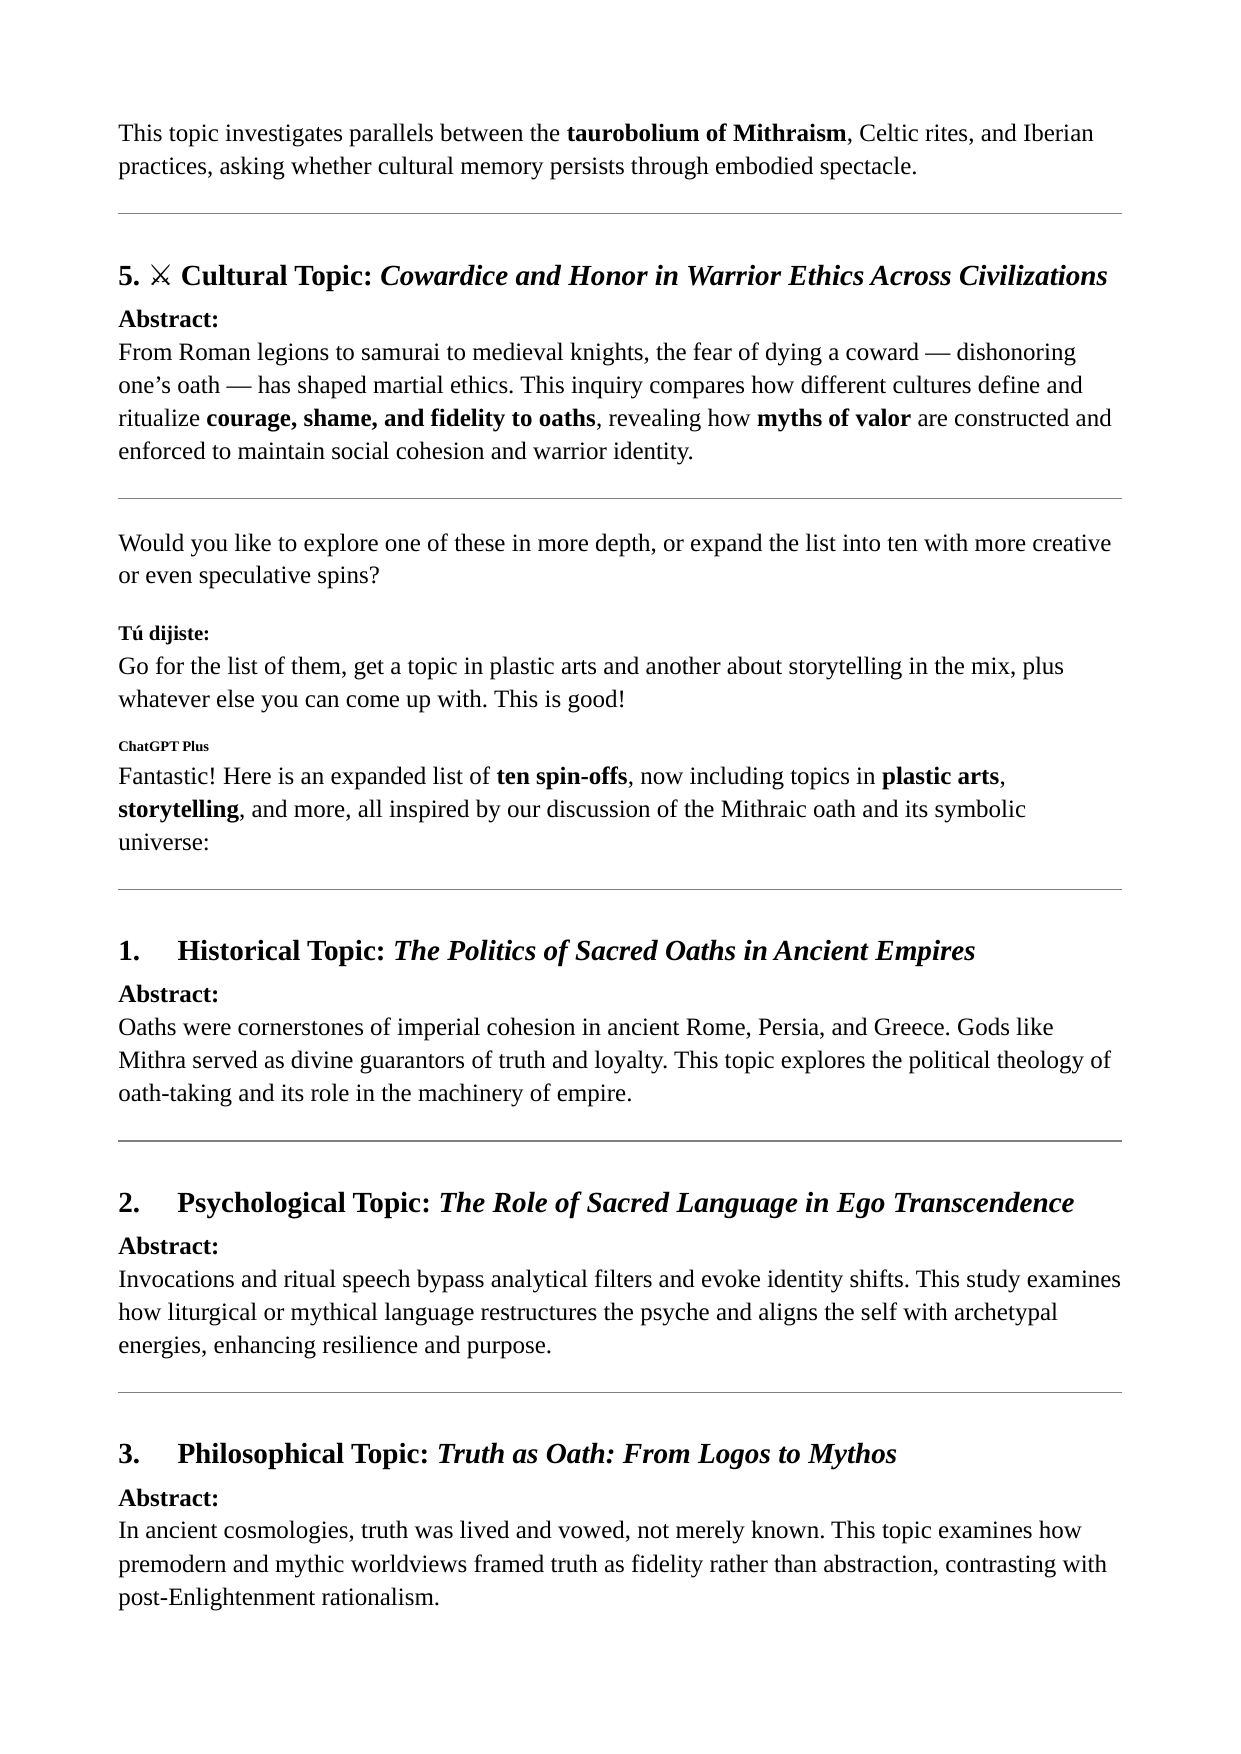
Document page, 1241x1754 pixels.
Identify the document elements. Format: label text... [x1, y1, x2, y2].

subtitle Tú dijiste: [118, 621, 1122, 645]
subtitle 2. 🧠 Psychological Topic: The Role of Sacred Language in Ego Transcendence [118, 1185, 1122, 1218]
text This topic investigates parallels between the taurobolium of Mithraism, Celtic rites, and Iberian practices, asking whether cultural memory persists through embodied spectacle. [118, 118, 1122, 180]
text Abstract: In ancient cosmologies, truth was lived and vowed, not merely known. This topic examines how premodern and mythic worldviews framed truth as fidelity rather than abstraction, contrasting with post-Enlightenment rationalism. [118, 1483, 1122, 1610]
text Abstract: Invocations and ritual speech bypass analytical filters and evoke identity shifts. This study examines how liturgical or mythical language restructures the psyche and aligns the self with archetypal energies, enhancing resilience and purpose. [118, 1231, 1122, 1359]
text Fantastic! Here is an expanded list of ten spin-offs, now including topics in plastic arts, storytelling, and more, all inspired by our discussion of the Mithraic oath and its symbolic universe: [118, 761, 1122, 856]
subtitle 3. 📖 Philosophical Topic: Truth as Oath: From Logos to Mythos [118, 1437, 1122, 1470]
text Would you like to explore one of these in more depth, or expand the list into ten with more creative or even speculative spins? [118, 528, 1122, 589]
text Abstract: From Roman legions to samurai to medieval knights, the fear of dying a coward — dishonoring one’s oath — has shaped martial ethics. This inquiry compares how different cultures define and ritualize courage, shame, and fidelity to oaths, revealing how myths of valor are constructed and enforced to maintain social cohesion and warrior identity. [118, 304, 1122, 464]
subtitle 1. 📜 Historical Topic: The Politics of Sacred Oaths in Ancient Empires [118, 933, 1122, 967]
subtitle 5. ⚔️ Cultural Topic: Cowardice and Honor in Warrior Ethics Across Civilizations [118, 258, 1122, 291]
text Go for the list of them, get a topic in plastic arts and another about storytelling in the mix, plus whatever else you can come up with. This is good! [118, 651, 1122, 713]
text Abstract: Oaths were cornerstones of imperial cohesion in ancient Rome, Persia, and Greece. Gods like Mithra served as divine guarantors of truth and loyalty. This topic explores the political theology of oath-taking and its role in the machinery of empire. [118, 979, 1122, 1107]
subtitle ChatGPT Plus [118, 738, 1122, 755]
